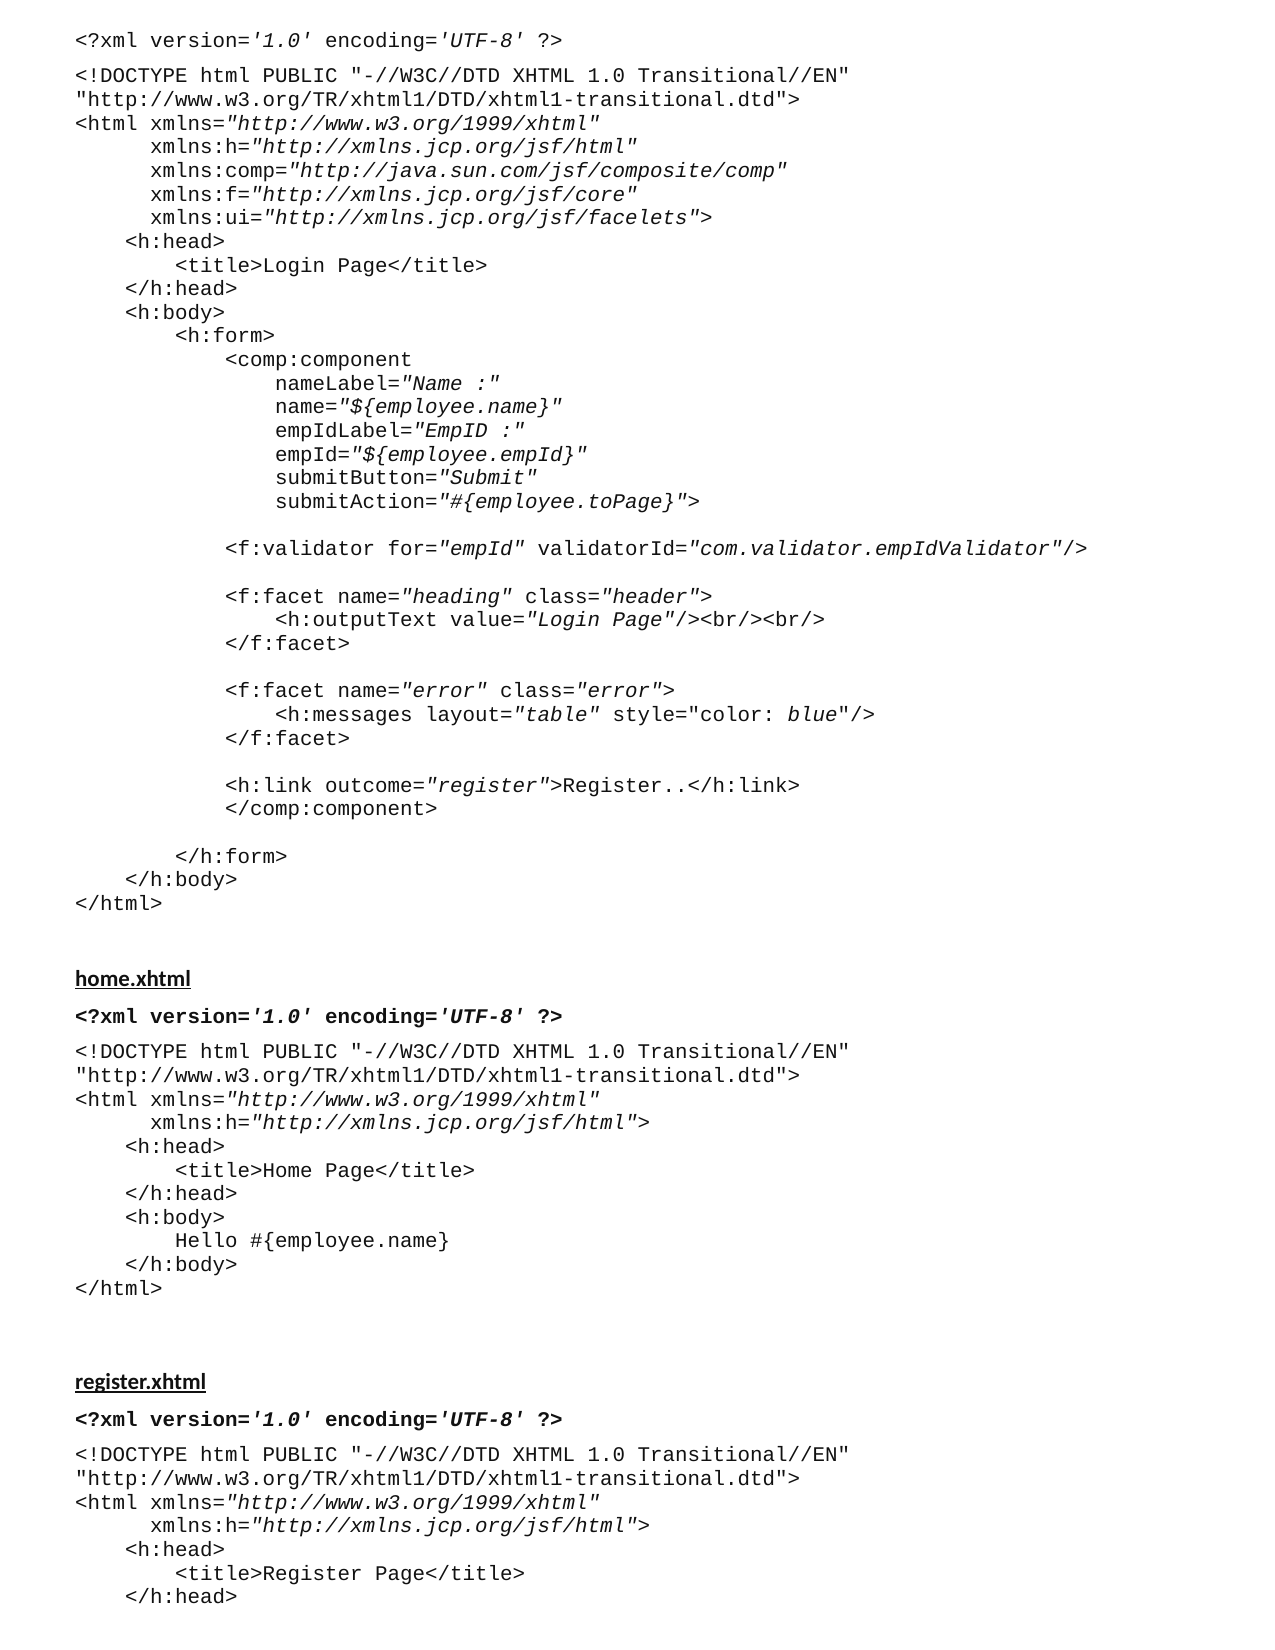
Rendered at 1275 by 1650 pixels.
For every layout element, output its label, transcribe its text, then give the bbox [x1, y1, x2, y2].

text xmlns:h="http://xmlns.jcp.org/jsf/html" [75, 136, 1245, 160]
text <h:outputText value="Login Page"/><br/><br/> [75, 609, 1245, 633]
text <?xml version='1.0' encoding='UTF-8' ?> [75, 1409, 1245, 1433]
text name="${employee.name}" [75, 396, 1245, 420]
text home.xhtml [75, 964, 1245, 992]
text <h:link outcome="register">Register..</h:link> [75, 775, 1245, 798]
text <?xml version='1.0' encoding='UTF-8' ?> [75, 30, 1245, 54]
text </html> [75, 1278, 1245, 1301]
text <h:messages layout="table" style="color: blue"/> [75, 704, 1245, 727]
text <h:head> [75, 1136, 1245, 1159]
text <comp:component [75, 349, 1245, 373]
text <f:validator for="empId" validatorId="com.validator.empIdValidator"/> [75, 538, 1245, 562]
text xmlns:h="http://xmlns.jcp.org/jsf/html"> [75, 1515, 1245, 1539]
text <!DOCTYPE html PUBLIC "-//W3C//DTD XHTML 1.0 Transitional//EN" "http://www.w3.org/TR/xhtml1/DTD/xhtml1-transitional.dtd"> [75, 65, 1245, 113]
text <h:head> [75, 231, 1245, 254]
text <h:form> [75, 326, 1245, 349]
text <h:head> [75, 1539, 1245, 1563]
text xmlns:f="http://xmlns.jcp.org/jsf/core" [75, 184, 1245, 207]
text xmlns:h="http://xmlns.jcp.org/jsf/html"> [75, 1112, 1245, 1136]
text <!DOCTYPE html PUBLIC "-//W3C//DTD XHTML 1.0 Transitional//EN" "http://www.w3.org/TR/xhtml1/DTD/xhtml1-transitional.dtd"> [75, 1444, 1245, 1492]
text </h:head> [75, 278, 1245, 302]
text </f:facet> [75, 727, 1245, 751]
text </f:facet> [75, 633, 1245, 657]
text Hello #{employee.name} [75, 1231, 1245, 1254]
text <html xmlns="http://www.w3.org/1999/xhtml" [75, 1089, 1245, 1112]
text </h:form> [75, 846, 1245, 869]
text <f:facet name="error" class="error"> [75, 680, 1245, 704]
text <!DOCTYPE html PUBLIC "-//W3C//DTD XHTML 1.0 Transitional//EN" "http://www.w3.org/TR/xhtml1/DTD/xhtml1-transitional.dtd"> [75, 1041, 1245, 1089]
text <h:body> [75, 302, 1245, 326]
text </h:head> [75, 1586, 1245, 1610]
text submitAction="#{employee.toPage}"> [75, 491, 1245, 515]
text xmlns:ui="http://xmlns.jcp.org/jsf/facelets"> [75, 207, 1245, 231]
text register.xhtml [75, 1367, 1245, 1395]
text <title>Register Page</title> [75, 1563, 1245, 1586]
text empIdLabel="EmpID :" [75, 420, 1245, 444]
text </comp:component> [75, 798, 1245, 822]
text <title>Login Page</title> [75, 254, 1245, 278]
text </html> [75, 893, 1245, 917]
text submitButton="Submit" [75, 467, 1245, 491]
text </h:body> [75, 869, 1245, 893]
text <f:facet name="heading" class="header"> [75, 586, 1245, 609]
text nameLabel="Name :" [75, 373, 1245, 396]
text xmlns:comp="http://java.sun.com/jsf/composite/comp" [75, 160, 1245, 184]
text <html xmlns="http://www.w3.org/1999/xhtml" [75, 1492, 1245, 1515]
text </h:head> [75, 1183, 1245, 1207]
text empId="${employee.empId}" [75, 444, 1245, 467]
text <html xmlns="http://www.w3.org/1999/xhtml" [75, 113, 1245, 136]
text </h:body> [75, 1254, 1245, 1278]
text <h:body> [75, 1207, 1245, 1231]
text <title>Home Page</title> [75, 1159, 1245, 1183]
text <?xml version='1.0' encoding='UTF-8' ?> [75, 1006, 1245, 1029]
